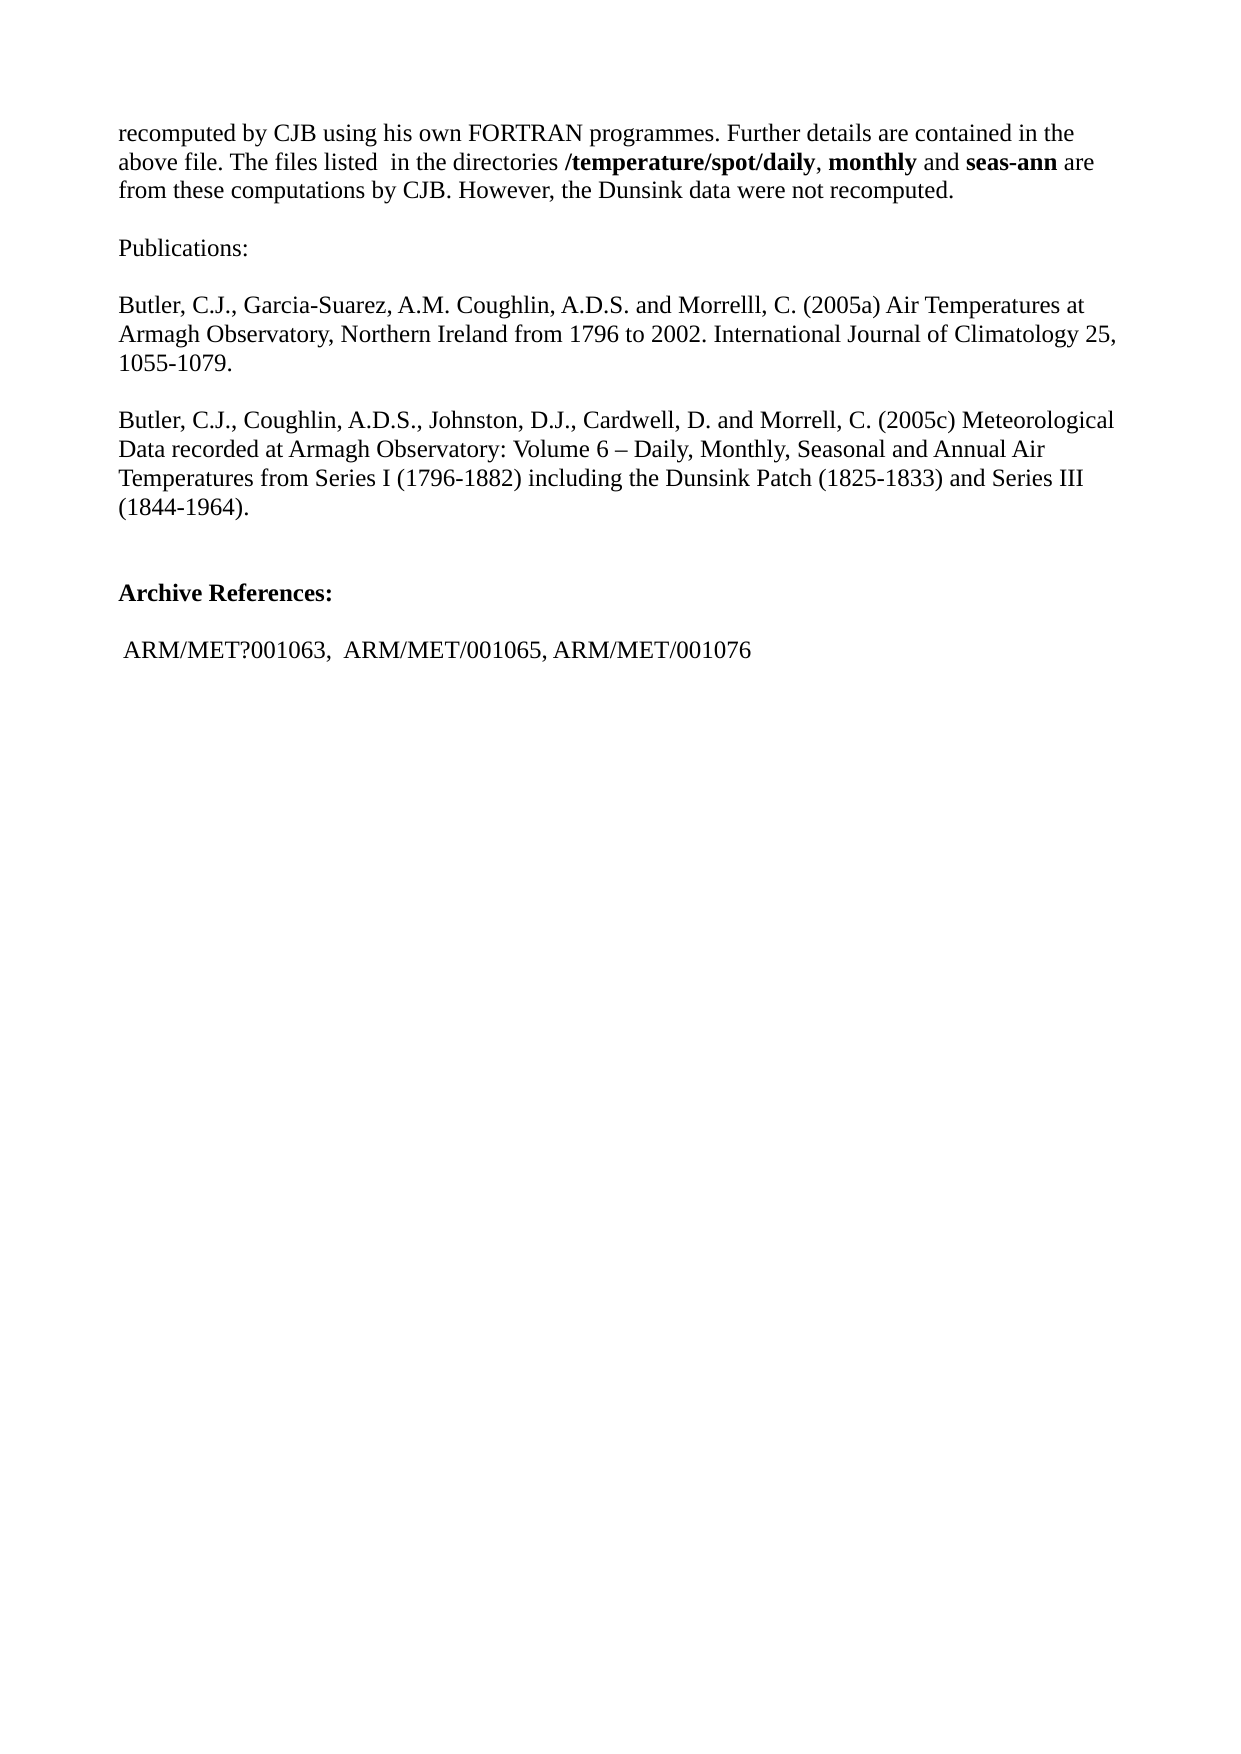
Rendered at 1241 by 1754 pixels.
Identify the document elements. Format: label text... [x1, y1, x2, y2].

text Butler, C.J., Coughlin, A.D.S., Johnston, D.J., Cardwell, D. and Morrell, C. (2005c) Meteorological Data recorded at Armagh Observatory: Volume 6 – Daily, Monthly, Seasonal and Annual Air Temperatures from Series I (1796-1882) including the Dunsink Patch (1825-1833) and Series III (1844-1964). [118, 406, 1122, 521]
text Butler, C.J., Garcia-Suarez, A.M. Coughlin, A.D.S. and Morrelll, C. (2005a) Air Temperatures at Armagh Observatory, Northern Ireland from 1796 to 2002. International Journal of Climatology 25, 1055-1079. [118, 291, 1122, 377]
text ARM/MET?001063, ARM/MET/001065, ARM/MET/001076 [118, 636, 1122, 664]
text Archive References: [118, 578, 1122, 607]
text Publications: [118, 233, 1122, 262]
text recomputed by CJB using his own FORTRAN programmes. Further details are contained in the above file. The files listed in the directories /temperature/spot/daily, monthly and seas-ann are from these computations by CJB. However, the Dunsink data were not recomputed. [118, 118, 1122, 204]
